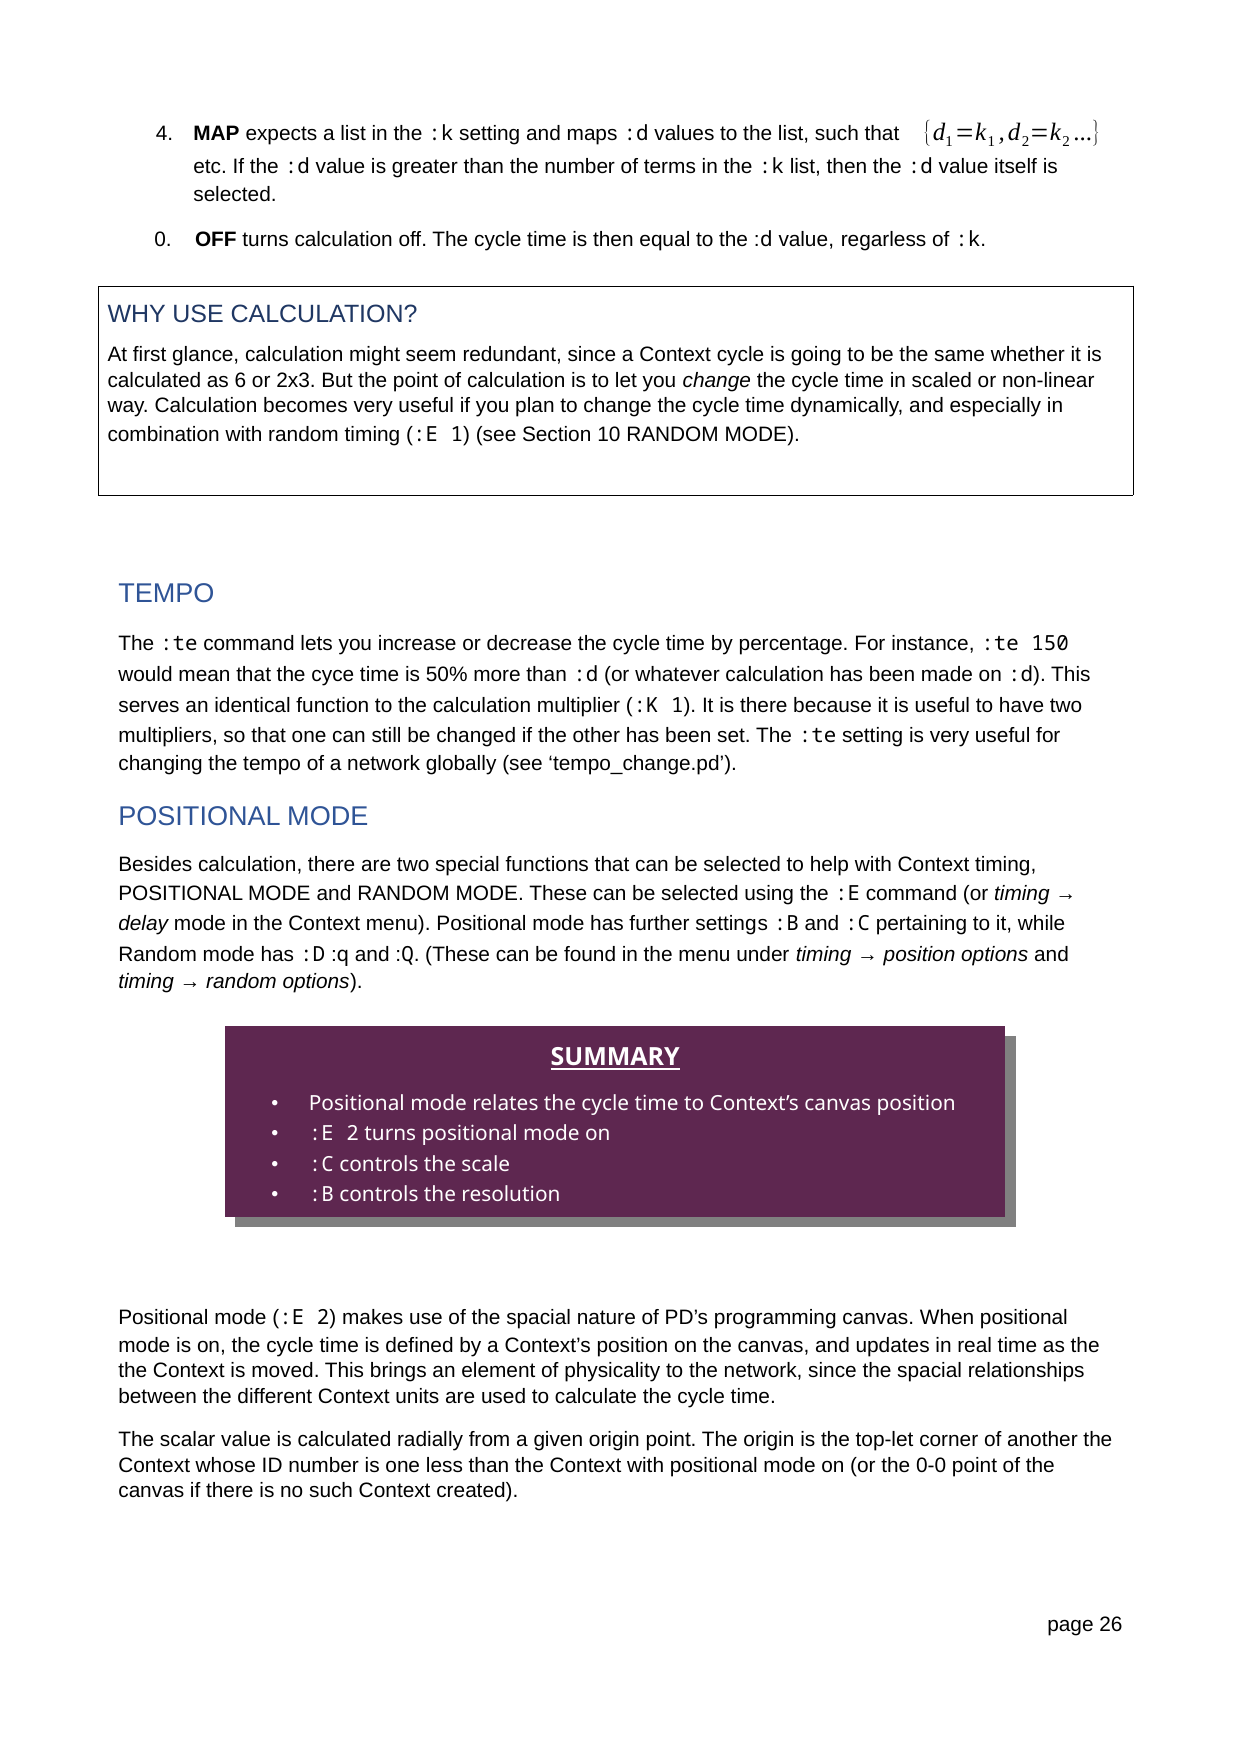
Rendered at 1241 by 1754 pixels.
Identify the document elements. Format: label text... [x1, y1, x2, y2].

subtitle SUMMARY [234, 1039, 996, 1073]
text Besides calculation, there are two special functions that can be selected to help with Context timing, POSITIONAL MODE and RANDOM MODE. These can be selected using the :E command (or timing → delay mode in the Context menu). Positional mode has further settings :B and :C pertaining to it, while Random mode has :D :q and :Q. (These can be found in the menu under timing → position options and timing → random options). [118, 852, 1122, 993]
list Positional mode relates the cycle time to Context’s canvas position [271, 1088, 996, 1116]
text The scalar value is calculated radially from a given origin point. The origin is the top-let corner of another the Context whose ID number is one less than the Context with positional mode on (or the 0-0 point of the canvas if there is no such Context created). [118, 1427, 1122, 1502]
list :C controls the scale [271, 1149, 996, 1177]
subtitle POSITIONAL MODE [118, 800, 1122, 831]
text 0. OFF turns calculation off. The cycle time is then equal to the :d value, regarless of :k. [118, 224, 1122, 253]
subtitle TEMPO [118, 577, 1122, 608]
subtitle WHY USE CALCULATION? [107, 299, 1124, 327]
text Positional mode (:E 2) makes use of the spacial nature of PD’s programming canvas. When positional mode is on, the cycle time is defined by a Context’s position on the canvas, and updates in real time as the the Context is moved. This brings an element of physicality to the network, since the spacial relationships between the different Context units are used to calculate the cycle time. [118, 1302, 1122, 1408]
list :E 2 turns positional mode on [271, 1118, 996, 1147]
text At first glance, calculation might seem redundant, since a Context cycle is going to be the same whether it is calculated as 6 or 2x3. But the point of calculation is to let you change the cycle time in scaled or non-linear way. Calculation becomes very useful if you plan to change the cycle time dynamically, and especially in combination with random timing (:E 1) (see Section 10 RANDOM MODE). [107, 342, 1124, 448]
list :B controls the resolution [271, 1179, 996, 1208]
text The :te command lets you increase or decrease the cycle time by percentage. For instance, :te 150 would mean that the cyce time is 50% more than :d (or whatever calculation has been made on :d). This serves an identical function to the calculation multiplier (:K 1). It is there because it is useful to have two multipliers, so that one can still be changed if the other has been set. The :te setting is very useful for changing the tempo of a network globally (see ‘tempo_change.pd’). [118, 628, 1122, 775]
list MAP expects a list in the :k setting and maps :d values to the list, such that etc. If the :d value is greater than the number of terms in the :k list, then the :d value itself is selected. [156, 118, 1122, 206]
